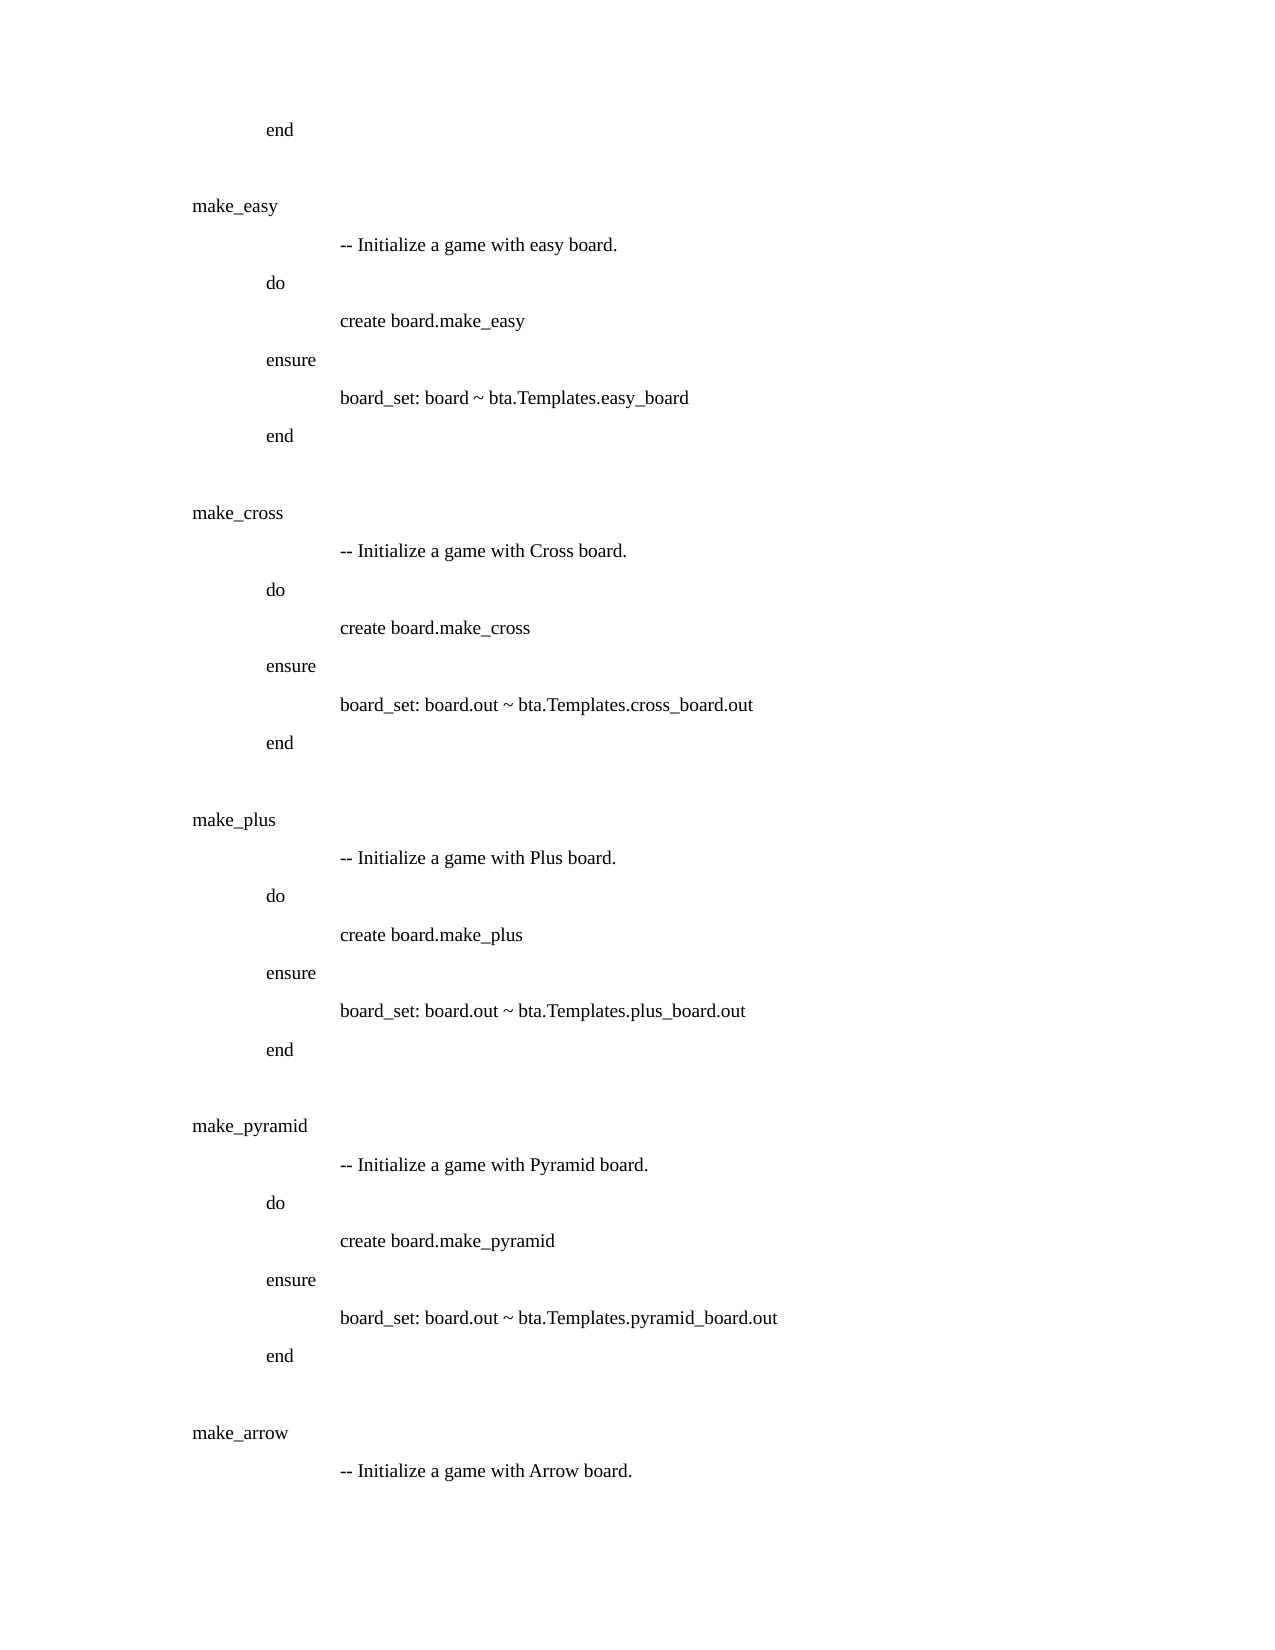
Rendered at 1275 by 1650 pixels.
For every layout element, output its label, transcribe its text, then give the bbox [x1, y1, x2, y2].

text -- Initialize a game with Plus board. [118, 846, 1157, 885]
text end [118, 731, 1157, 770]
text create board.make_plus [118, 923, 1157, 961]
text ensure [118, 1268, 1157, 1306]
text board_set: board.out ~ bta.Templates.plus_board.out [118, 1000, 1157, 1038]
text end [118, 118, 1157, 156]
text -- Initialize a game with easy board. [118, 233, 1157, 271]
text make_easy [118, 195, 1157, 233]
text make_plus [118, 808, 1157, 846]
text make_pyramid [118, 1115, 1157, 1153]
text end [118, 425, 1157, 463]
text ensure [118, 348, 1157, 386]
text create board.make_cross [118, 616, 1157, 655]
text board_set: board.out ~ bta.Templates.pyramid_board.out [118, 1306, 1157, 1345]
text create board.make_pyramid [118, 1230, 1157, 1268]
text do [118, 885, 1157, 923]
text make_cross [118, 501, 1157, 540]
text board_set: board.out ~ bta.Templates.cross_board.out [118, 693, 1157, 731]
text end [118, 1038, 1157, 1076]
text ensure [118, 655, 1157, 693]
text make_arrow [118, 1421, 1157, 1460]
text create board.make_easy [118, 310, 1157, 348]
text end [118, 1345, 1157, 1383]
text do [118, 271, 1157, 310]
text ensure [118, 961, 1157, 1000]
text -- Initialize a game with Pyramid board. [118, 1153, 1157, 1191]
text -- Initialize a game with Cross board. [118, 540, 1157, 578]
text board_set: board ~ bta.Templates.easy_board [118, 386, 1157, 425]
text do [118, 578, 1157, 616]
text -- Initialize a game with Arrow board. [118, 1460, 1157, 1498]
text do [118, 1191, 1157, 1230]
